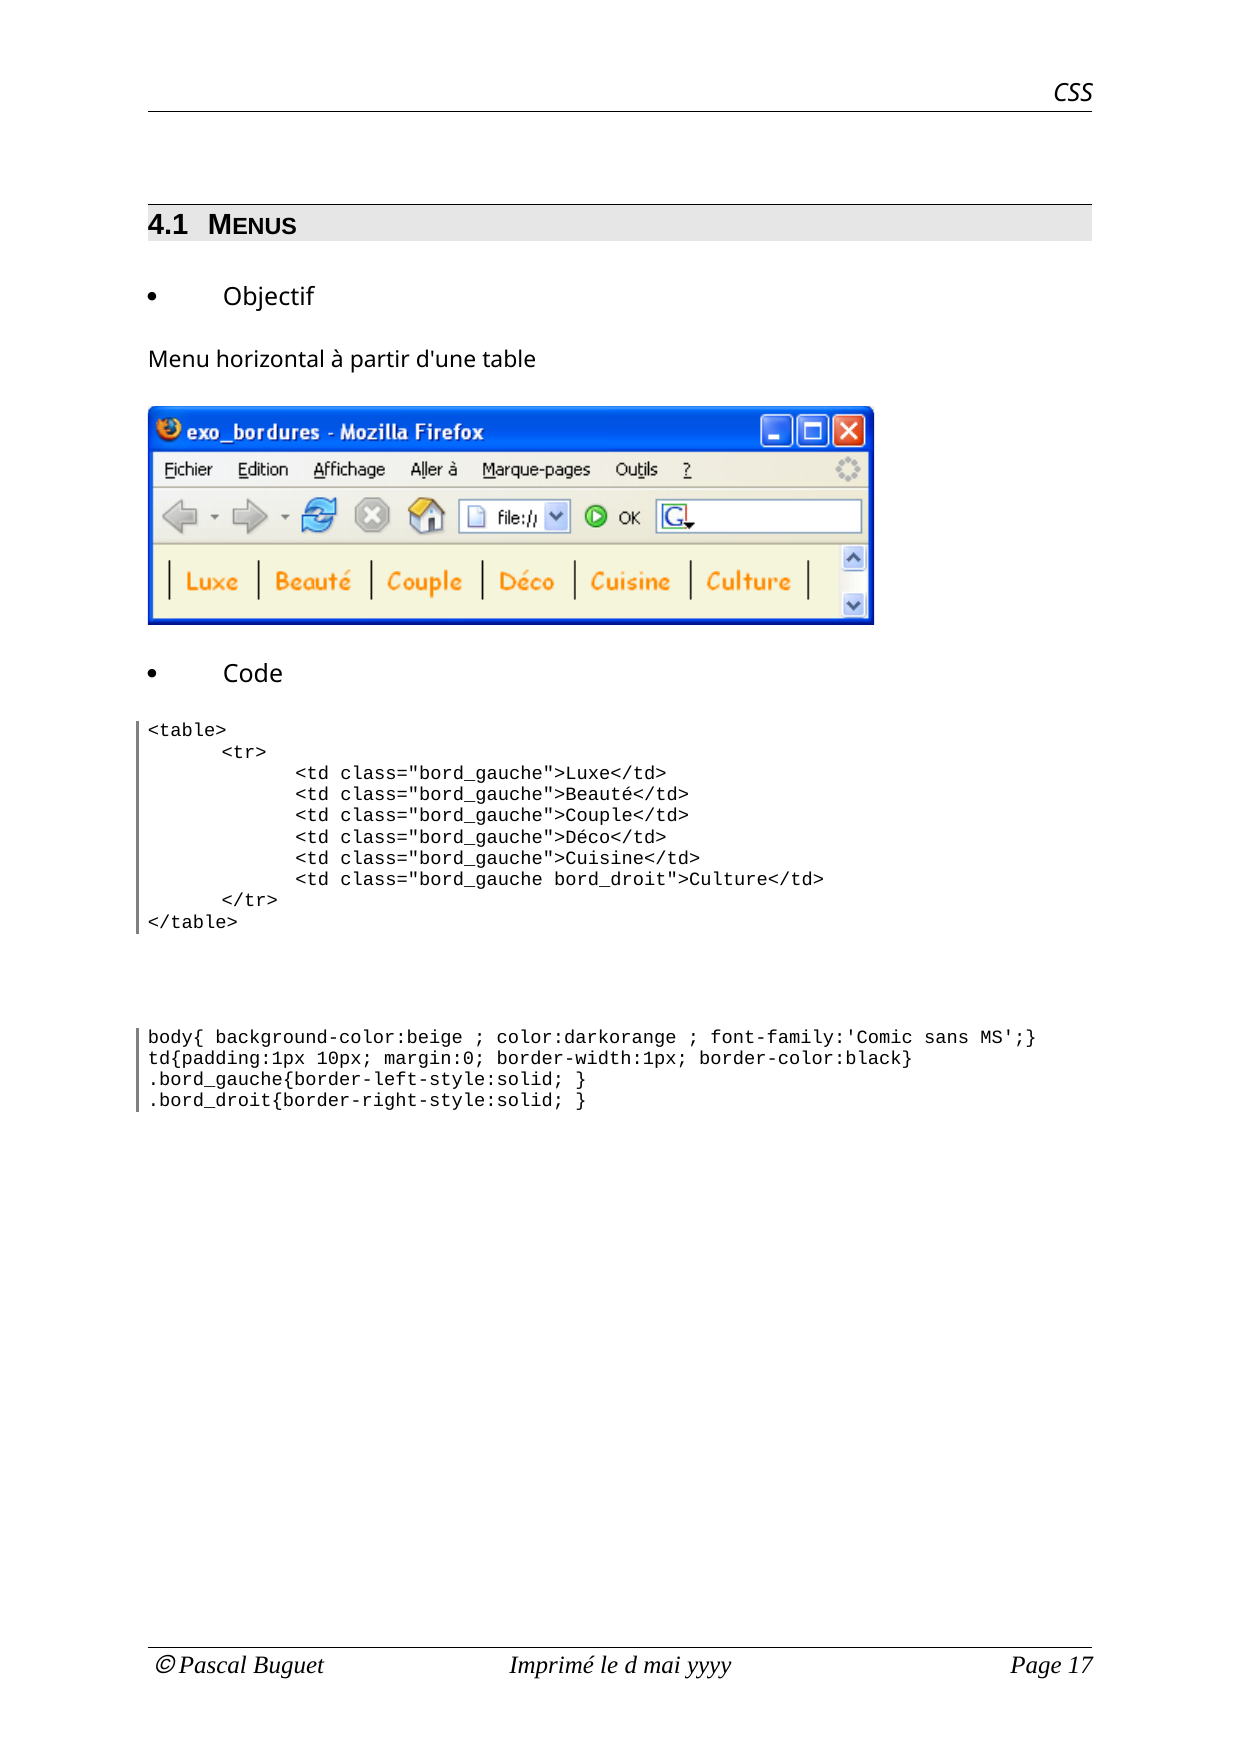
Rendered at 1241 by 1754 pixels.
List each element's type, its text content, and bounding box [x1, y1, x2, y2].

text .bord_droit{border-right-style:solid; } [148, 1091, 1092, 1112]
text <td class="bord_gauche">Déco</td> [148, 827, 1092, 849]
text <td class="bord_gauche">Luxe</td> [148, 764, 1092, 785]
text <td class="bord_gauche">Couple</td> [148, 806, 1092, 827]
text Menu horizontal à partir d'une table [148, 343, 1092, 375]
text <td class="bord_gauche">Beauté</td> [148, 785, 1092, 806]
text <tr> [148, 742, 1092, 764]
text </table> [148, 912, 1092, 934]
text </tr> [148, 891, 1092, 912]
list Objectif [148, 278, 1092, 312]
text <table> [148, 721, 1092, 742]
text <td class="bord_gauche">Cuisine</td> [148, 849, 1092, 870]
list Code [148, 656, 1092, 690]
text .bord_gauche{border-left-style:solid; } [148, 1070, 1092, 1091]
text td{padding:1px 10px; margin:0; border-width:1px; border-color:black} [148, 1049, 1092, 1070]
text body{ background-color:beige ; color:darkorange ; font-family:'Comic sans MS';} [148, 1027, 1092, 1049]
subtitle Menus [148, 205, 1092, 241]
text <td class="bord_gauche bord_droit">Culture</td> [148, 870, 1092, 891]
picture [147, 406, 875, 625]
